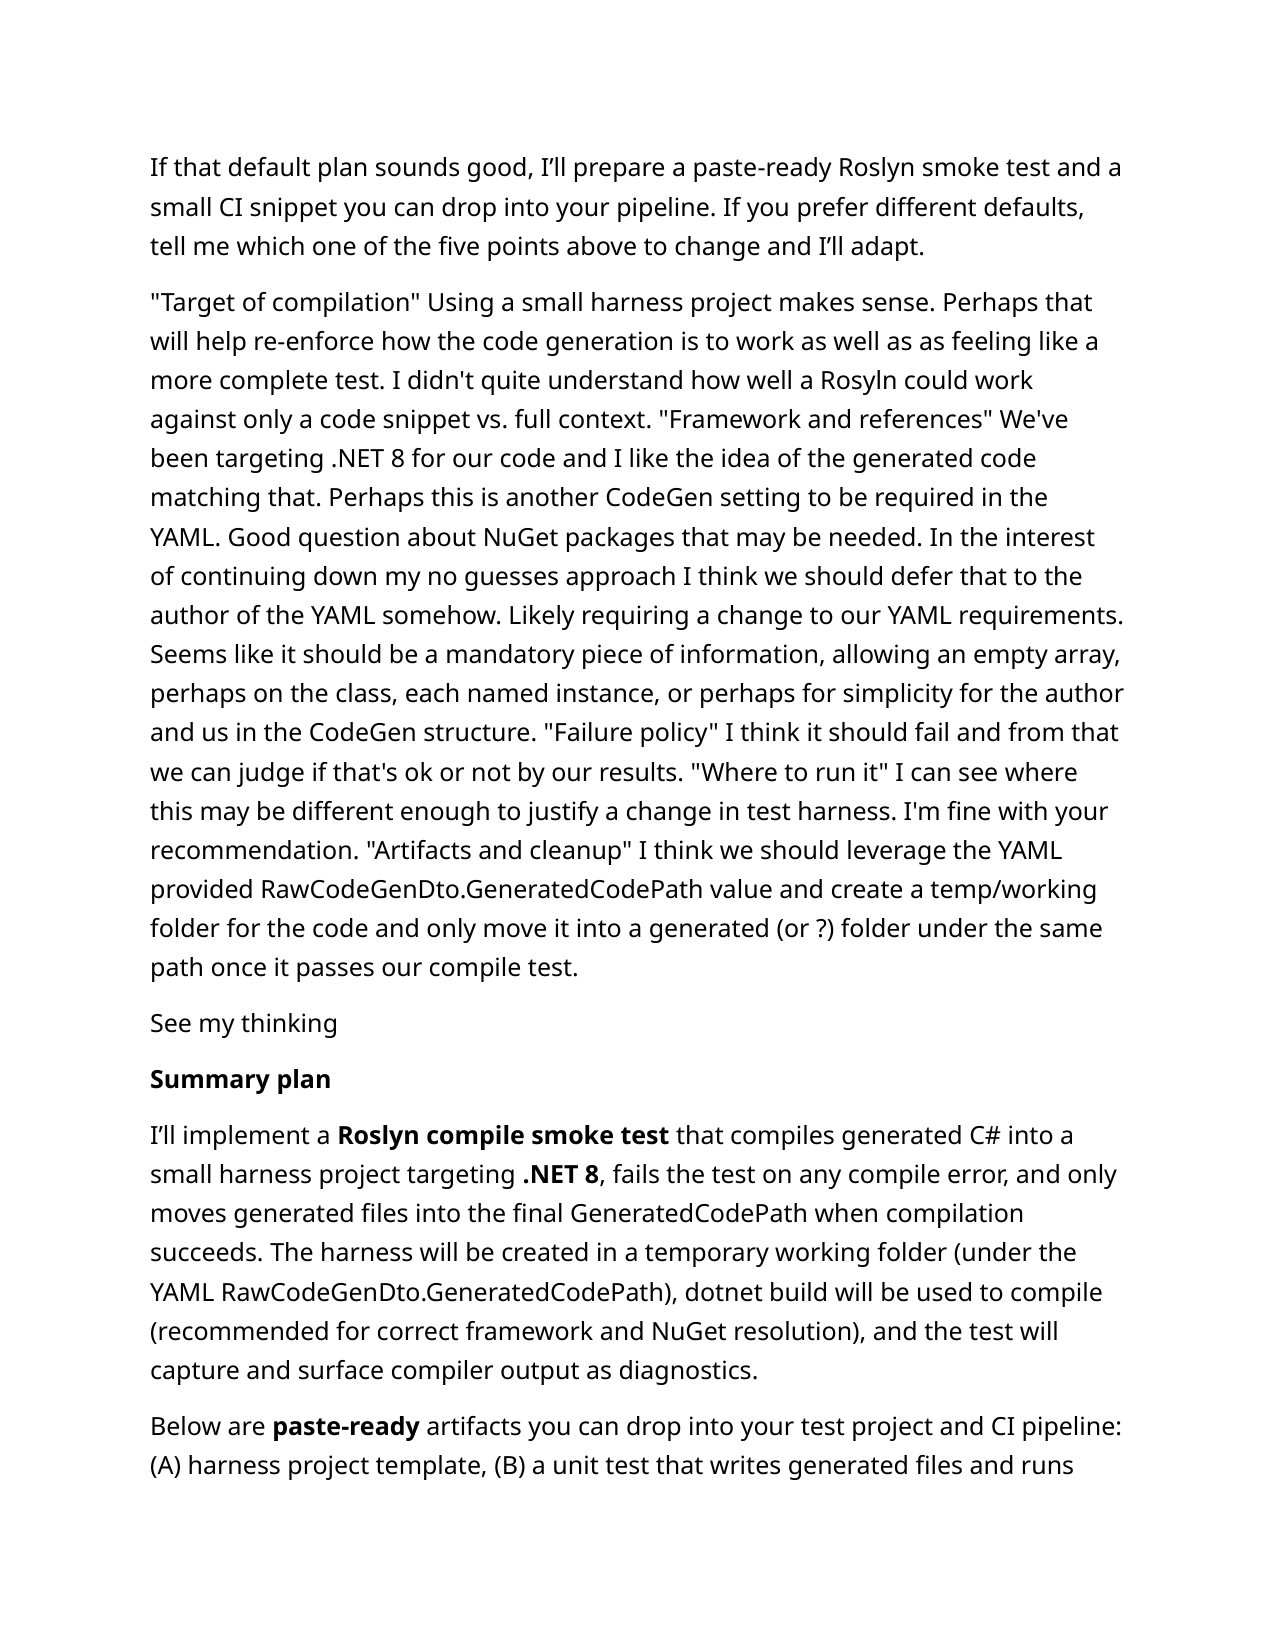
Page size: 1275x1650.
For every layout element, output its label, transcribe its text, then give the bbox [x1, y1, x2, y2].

text Summary plan [150, 1062, 1125, 1096]
text I’ll implement a Roslyn compile smoke test that compiles generated C# into a small harness project targeting .NET 8, fails the test on any compile error, and only moves generated files into the final GeneratedCodePath when compilation succeeds. The harness will be created in a temporary working folder (under the YAML RawCodeGenDto.GeneratedCodePath), dotnet build will be used to compile (recommended for correct framework and NuGet resolution), and the test will capture and surface compiler output as diagnostics. [150, 1117, 1125, 1387]
text Below are paste‑ready artifacts you can drop into your test project and CI pipeline: (A) harness project template, (B) a unit test that writes generated files and runs [150, 1408, 1125, 1482]
text "Target of compilation" Using a small harness project makes sense. Perhaps that will help re-enforce how the code generation is to work as well as as feeling like a more complete test. I didn't quite understand how well a Rosyln could work against only a code snippet vs. full context. "Framework and references" We've been targeting .NET 8 for our code and I like the idea of the generated code matching that. Perhaps this is another CodeGen setting to be required in the YAML. Good question about NuGet packages that may be needed. In the interest of continuing down my no guesses approach I think we should defer that to the author of the YAML somehow. Likely requiring a change to our YAML requirements. Seems like it should be a mandatory piece of information, allowing an empty array, perhaps on the class, each named instance, or perhaps for simplicity for the author and us in the CodeGen structure. "Failure policy" I think it should fail and from that we can judge if that's ok or not by our results. "Where to run it" I can see where this may be different enough to justify a change in test harness. I'm fine with your recommendation. "Artifacts and cleanup" I think we should leverage the YAML provided RawCodeGenDto.GeneratedCodePath value and create a temp/working folder for the code and only move it into a generated (or ?) folder under the same path once it passes our compile test. [150, 284, 1125, 984]
text See my thinking [150, 1006, 1125, 1040]
text If that default plan sounds good, I’ll prepare a paste‑ready Roslyn smoke test and a small CI snippet you can drop into your pipeline. If you prefer different defaults, tell me which one of the five points above to change and I’ll adapt. [150, 150, 1125, 262]
